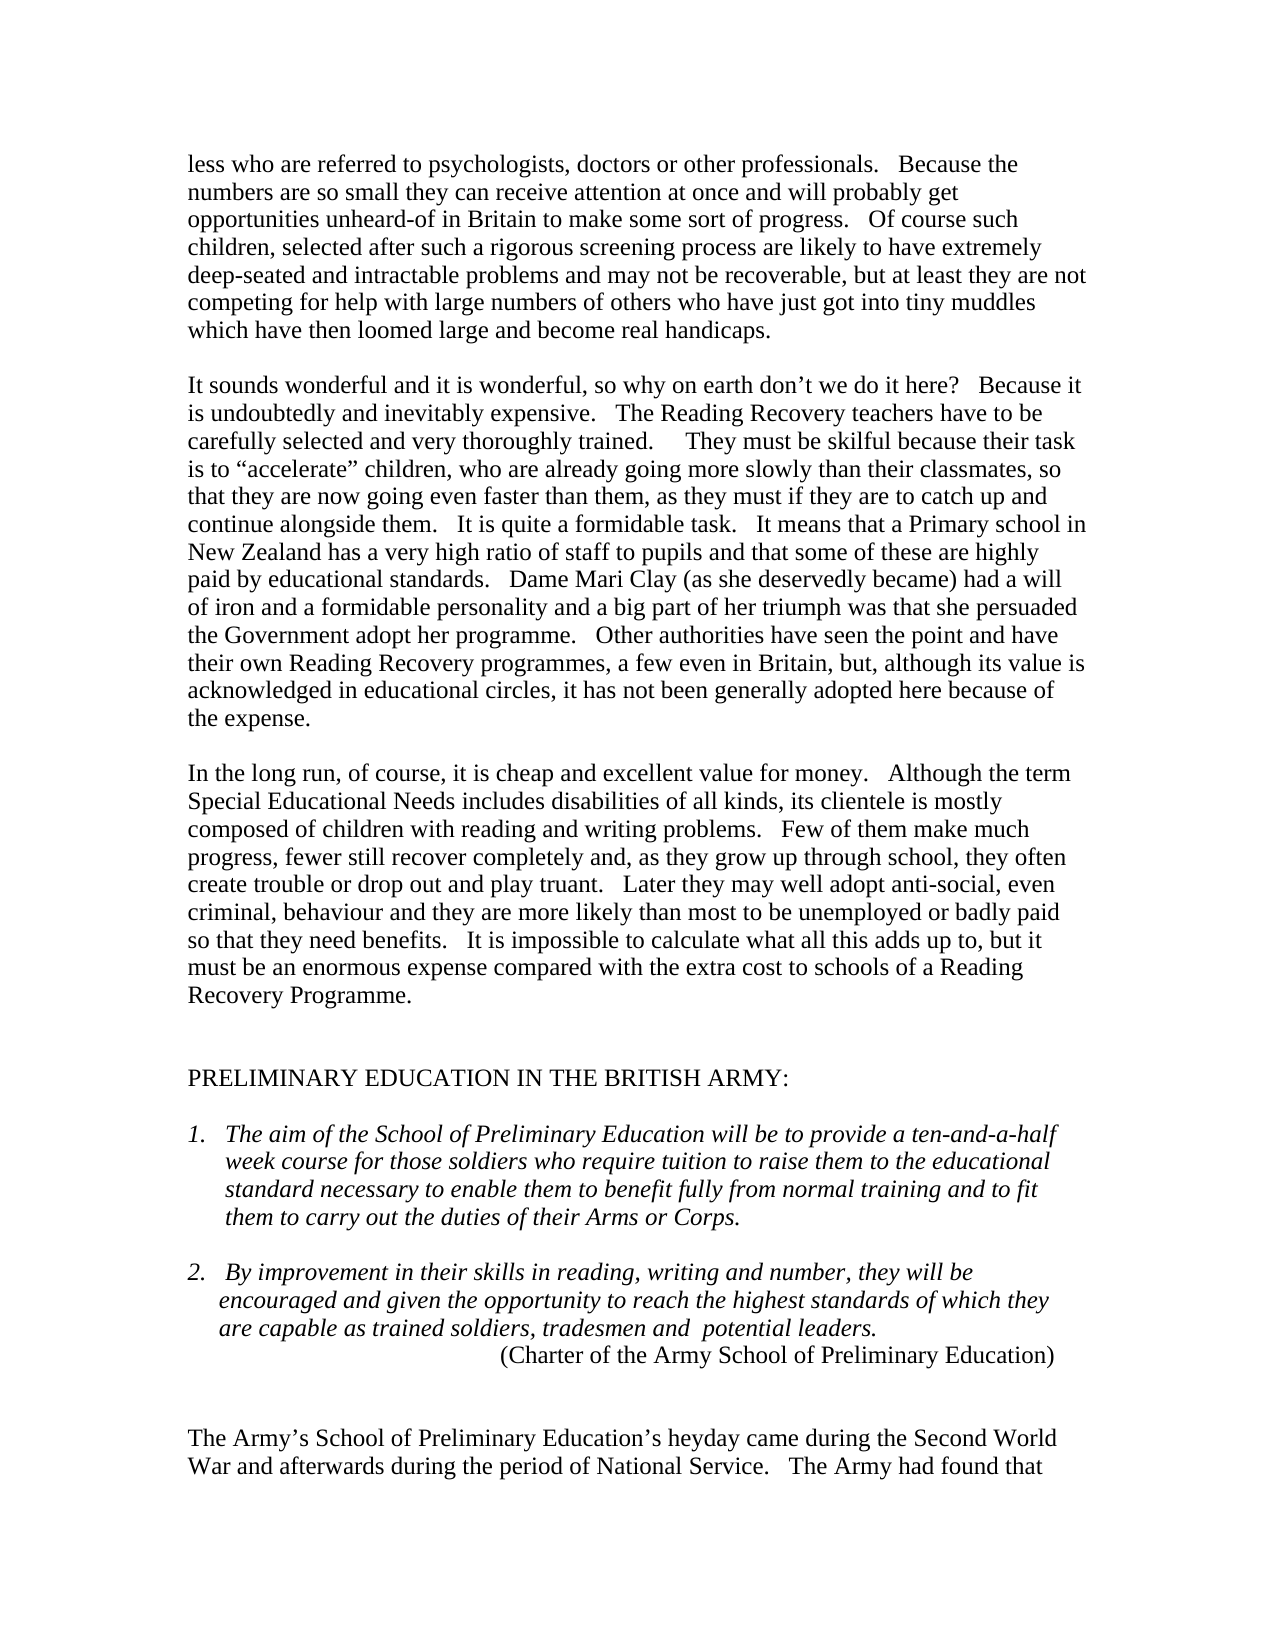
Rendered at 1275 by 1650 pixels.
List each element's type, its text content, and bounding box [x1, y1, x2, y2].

list The aim of the School of Preliminary Education will be to provide a ten-and-a-half week course for those soldiers who require tuition to raise them to the educational standard necessary to enable them to benefit fully from normal training and to fit them to carry out the duties of their Arms or Corps. [187, 1120, 1087, 1231]
text less who are referred to psychologists, doctors or other professionals. Because the numbers are so small they can receive attention at once and will probably get opportunities unheard-of in Britain to make some sort of progress. Of course such children, selected after such a rigorous screening process are likely to have extremely deep-seated and intractable problems and may not be recoverable, but at least they are not competing for help with large numbers of others who have just got into tiny muddles which have then loomed large and become real handicaps. [187, 150, 1087, 344]
text In the long run, of course, it is cheap and excellent value for money. Although the term Special Educational Needs includes disabilities of all kinds, its clientele is mostly composed of children with reading and writing problems. Few of them make much progress, fewer still recover completely and, as they grow up through school, they often create trouble or drop out and play truant. Later they may well adopt anti-social, even criminal, behaviour and they are more likely than most to be unemployed or badly paid so that they need benefits. It is impossible to calculate what all this adds up to, but it must be an enormous expense compared with the extra cost to schools of a Reading Recovery Programme. [187, 759, 1087, 1009]
text The Army’s School of Preliminary Education’s heyday came during the Second World War and afterwards during the period of National Service. The Army had found that [187, 1424, 1087, 1480]
text (Charter of the Army School of Preliminary Education) [187, 1341, 1087, 1369]
text PRELIMINARY EDUCATION IN THE BRITISH ARMY: [187, 1064, 1087, 1092]
text are capable as trained soldiers, tradesmen and potential leaders. [187, 1314, 1087, 1341]
text encouraged and given the opportunity to reach the highest standards of which they [187, 1286, 1087, 1314]
text It sounds wonderful and it is wonderful, so why on earth don’t we do it here? Because it is undoubtedly and inevitably expensive. The Reading Recovery teachers have to be carefully selected and very thoroughly trained. They must be skilful because their task is to “accelerate” children, who are already going more slowly than their classmates, so that they are now going even faster than them, as they must if they are to catch up and continue alongside them. It is quite a formidable task. It means that a Primary school in New Zealand has a very high ratio of staff to pupils and that some of these are highly paid by educational standards. Dame Mari Clay (as she deservedly became) had a will of iron and a formidable personality and a big part of her triumph was that she persuaded the Government adopt her programme. Other authorities have seen the point and have their own Reading Recovery programmes, a few even in Britain, but, although its value is acknowledged in educational circles, it has not been generally adopted here because of the expense. [187, 372, 1087, 732]
list By improvement in their skills in reading, writing and number, they will be [187, 1258, 1087, 1286]
